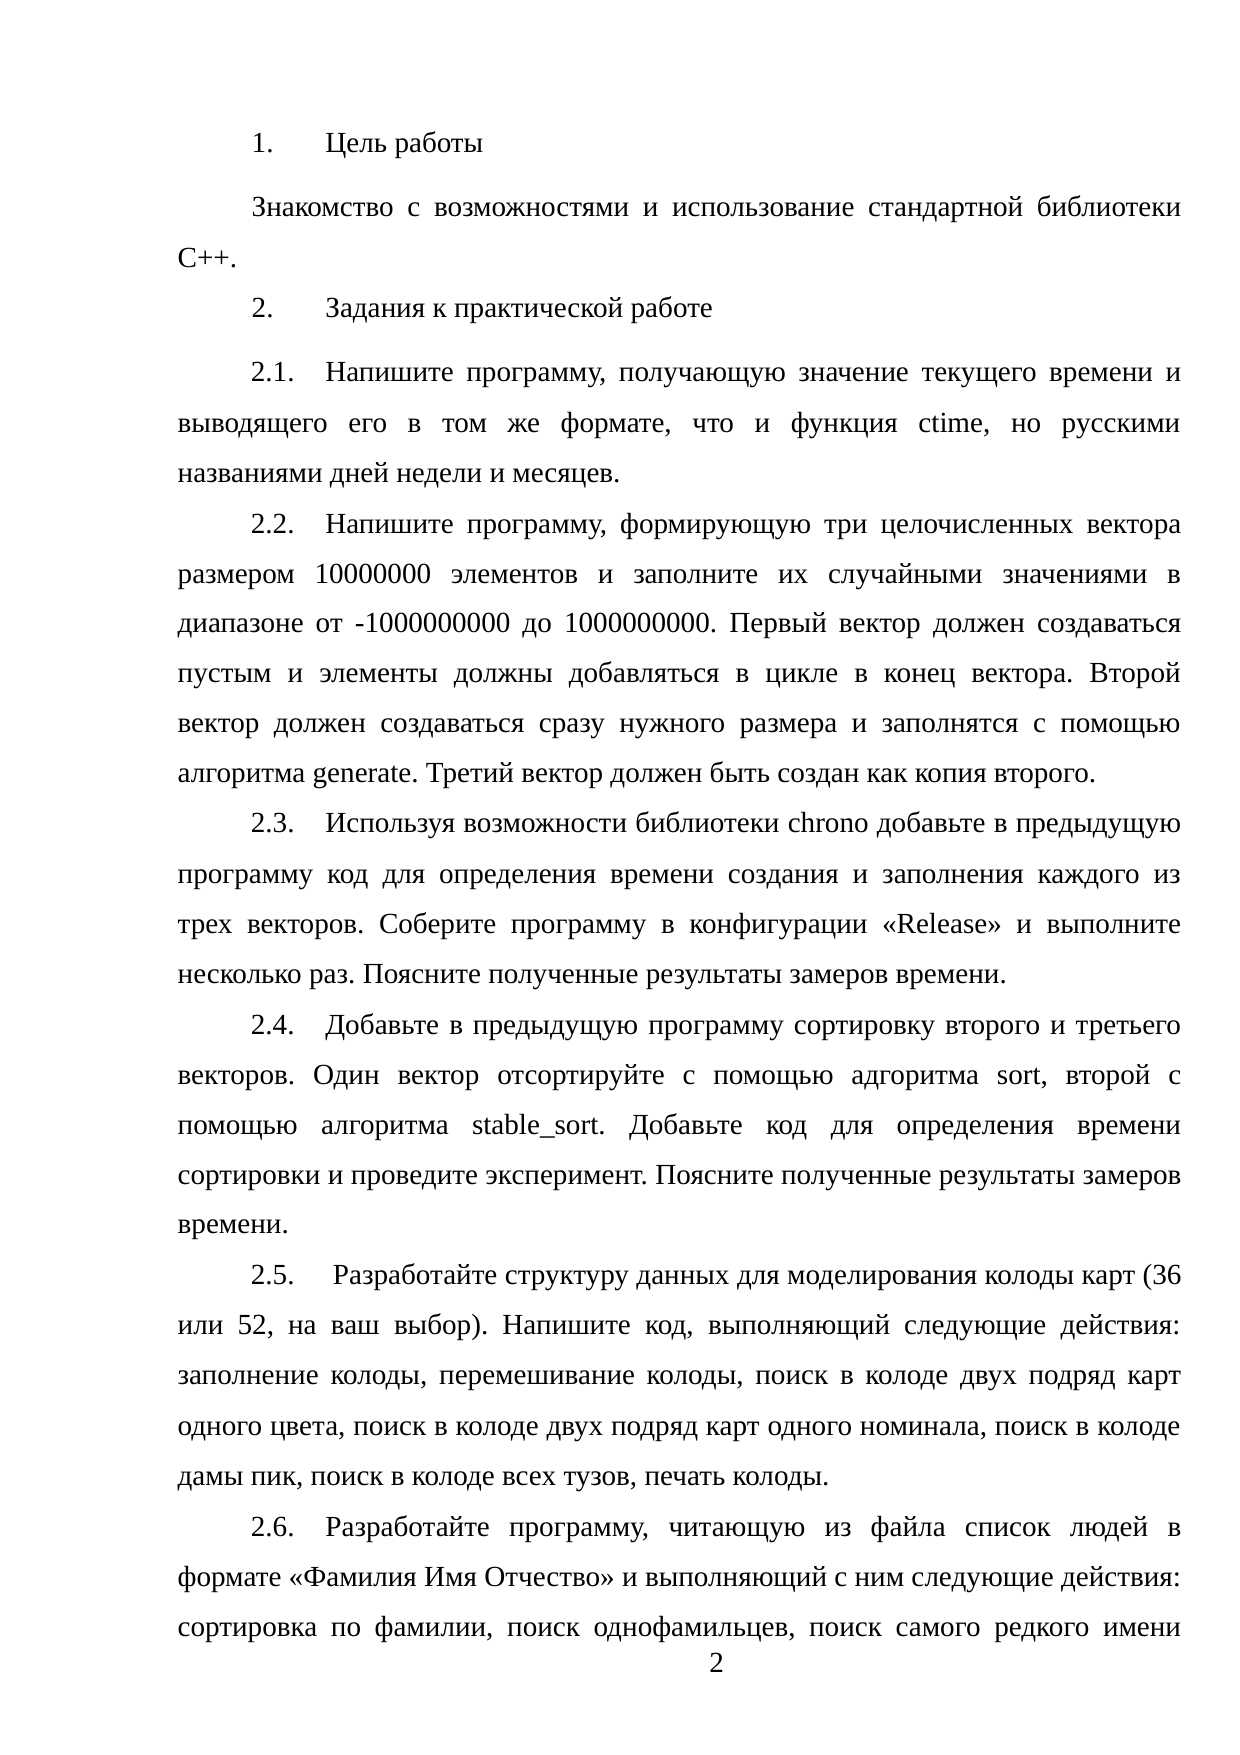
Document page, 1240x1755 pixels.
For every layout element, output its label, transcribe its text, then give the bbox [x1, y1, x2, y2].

list Разработайте структуру данных для моделирования колоды карт (36 или 52, на ваш выбор). Напишите код, выполняющий следующие действия: заполнение колоды, перемешивание колоды, поиск в колоде двух подряд карт одного цвета, поиск в колоде двух подряд карт одного номинала, поиск в колоде дамы пик, поиск в колоде всех тузов, печать колоды. [177, 1257, 1182, 1492]
list Цель работы [177, 125, 1182, 159]
list Добавьте в предыдущую программу сортировку второго и третьего векторов. Один вектор отсортируйте с помощью адгоритма sort, второй с помощью алгоритма stable_sort. Добавьте код для определения времени сортировки и проведите эксперимент. Поясните полученные результаты замеров времени. [177, 1007, 1182, 1240]
list Напишите программу, формирующую три целочисленных вектора размером 10000000 элементов и заполните их случайными значениями в диапазоне от -1000000000 до 1000000000. Первый вектор должен создаваться пустым и элементы должны добавляться в цикле в конец вектора. Второй вектор должен создаваться сразу нужного размера и заполнятся с помощью алгоритма generate. Третий вектор должен быть создан как копия второго. [177, 506, 1182, 789]
list Напишите программу, получающую значение текущего времени и выводящего его в том же формате, что и функция ctime, но русскими названиями дней недели и месяцев. [177, 354, 1182, 489]
list Задания к практической работе [177, 291, 1182, 324]
list Используя возможности библиотеки chrono добавьте в предыдущую программу код для определения времени создания и заполнения каждого из трех векторов. Соберите программу в конфигурации «Release» и выполните несколько раз. Поясните полученные результаты замеров времени. [177, 806, 1182, 990]
list Разработайте программу, читающую из файла список людей в формате «Фамилия Имя Отчество» и выполняющий с ним следующие действия: сортировка по фамилии, поиск однофамильцев, поиск самого редкого имени [177, 1509, 1182, 1643]
text Знакомство с возможностями и использование стандартной библиотеки С++. [176, 189, 1182, 273]
